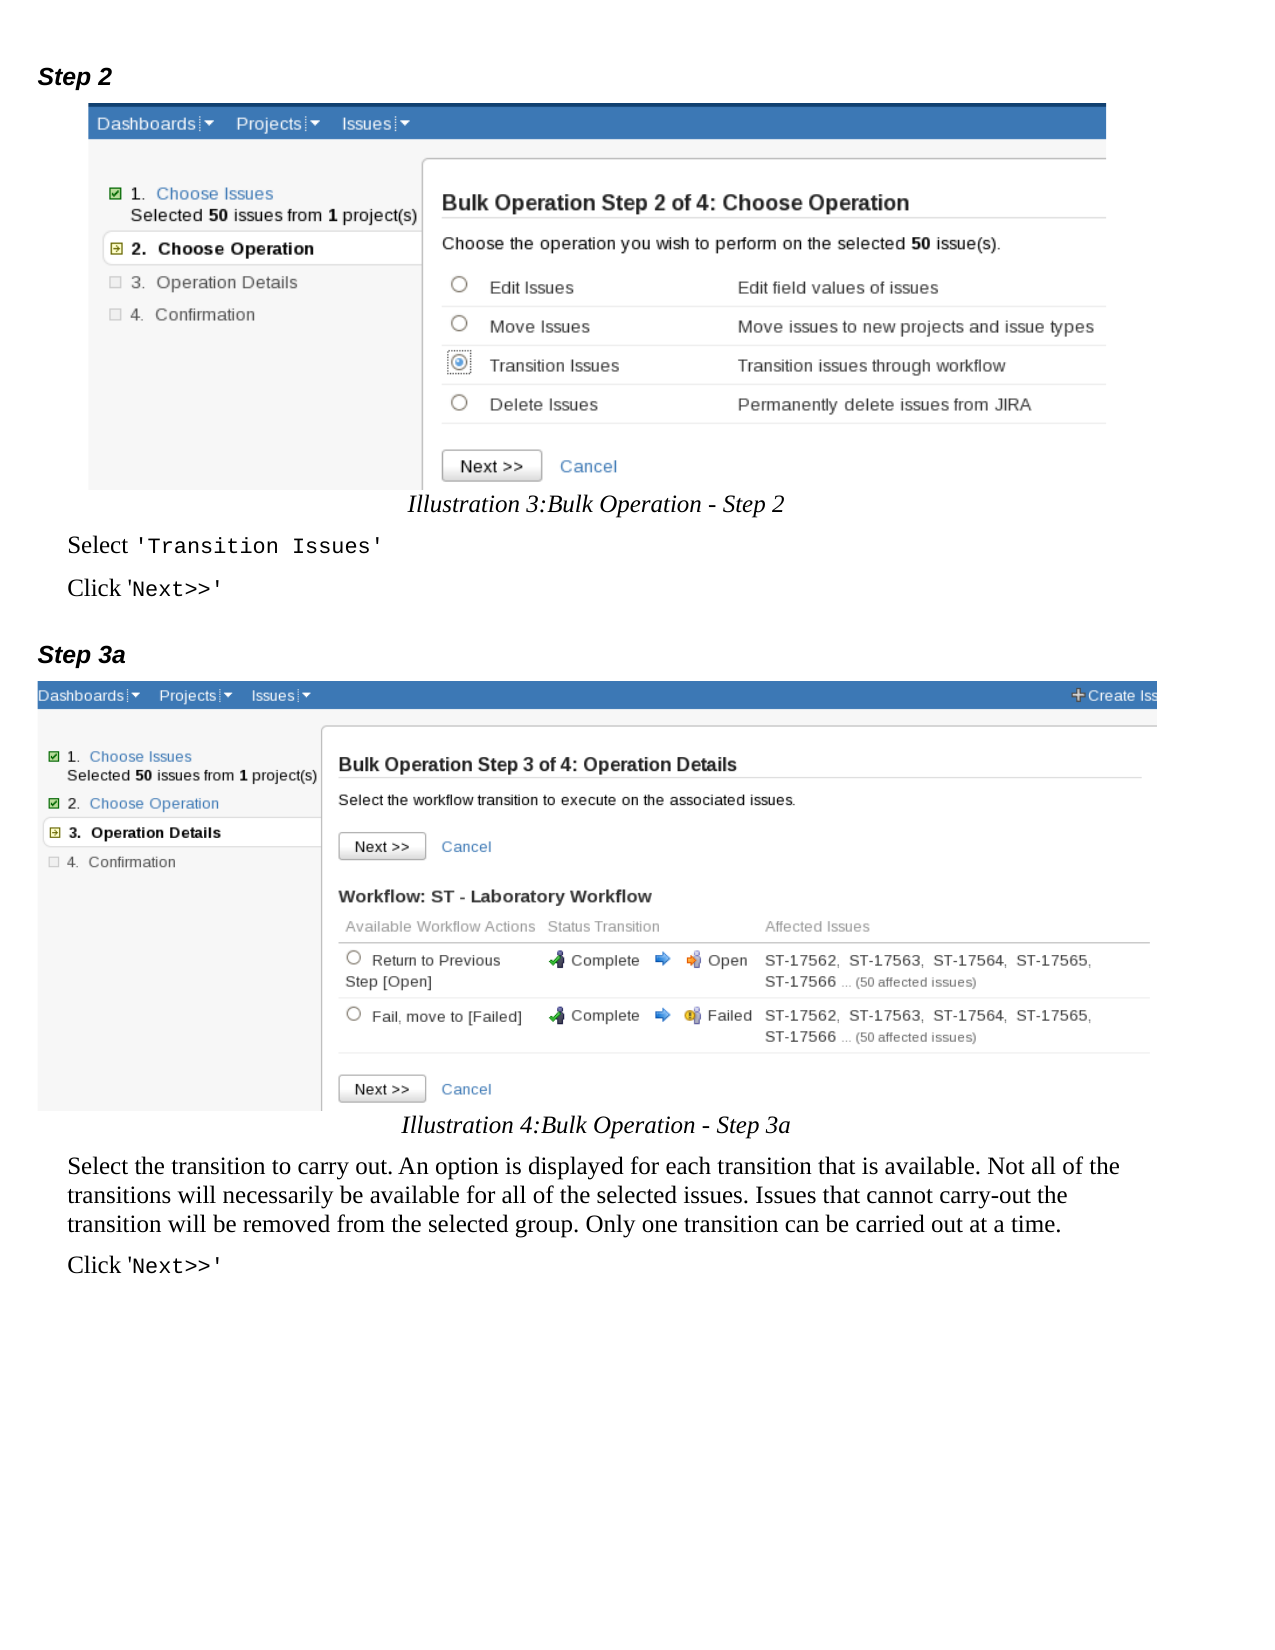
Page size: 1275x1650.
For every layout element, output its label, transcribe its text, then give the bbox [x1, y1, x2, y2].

picture [37, 681, 1157, 1111]
table_cell Select the transition to carry out. An option is displayed for each transition that is available. Not all of the transitions will necessarily be available for all of the selected issues. Issues that cannot carry-out the transition will be removed from the selected group. Only one transition can be carried out at a time. Click 'Next>>' [38, 1151, 1157, 1293]
table_header Step 2 [38, 38, 1157, 103]
table_cell Illustration 4:Bulk Operation - Step 3a [38, 1111, 1157, 1151]
picture [88, 103, 1107, 490]
table_cell Illustration 3:Bulk Operation - Step 2 [38, 104, 1157, 531]
table_cell Select 'Transition Issues' Click 'Next>>' Step 3a [38, 531, 1157, 681]
